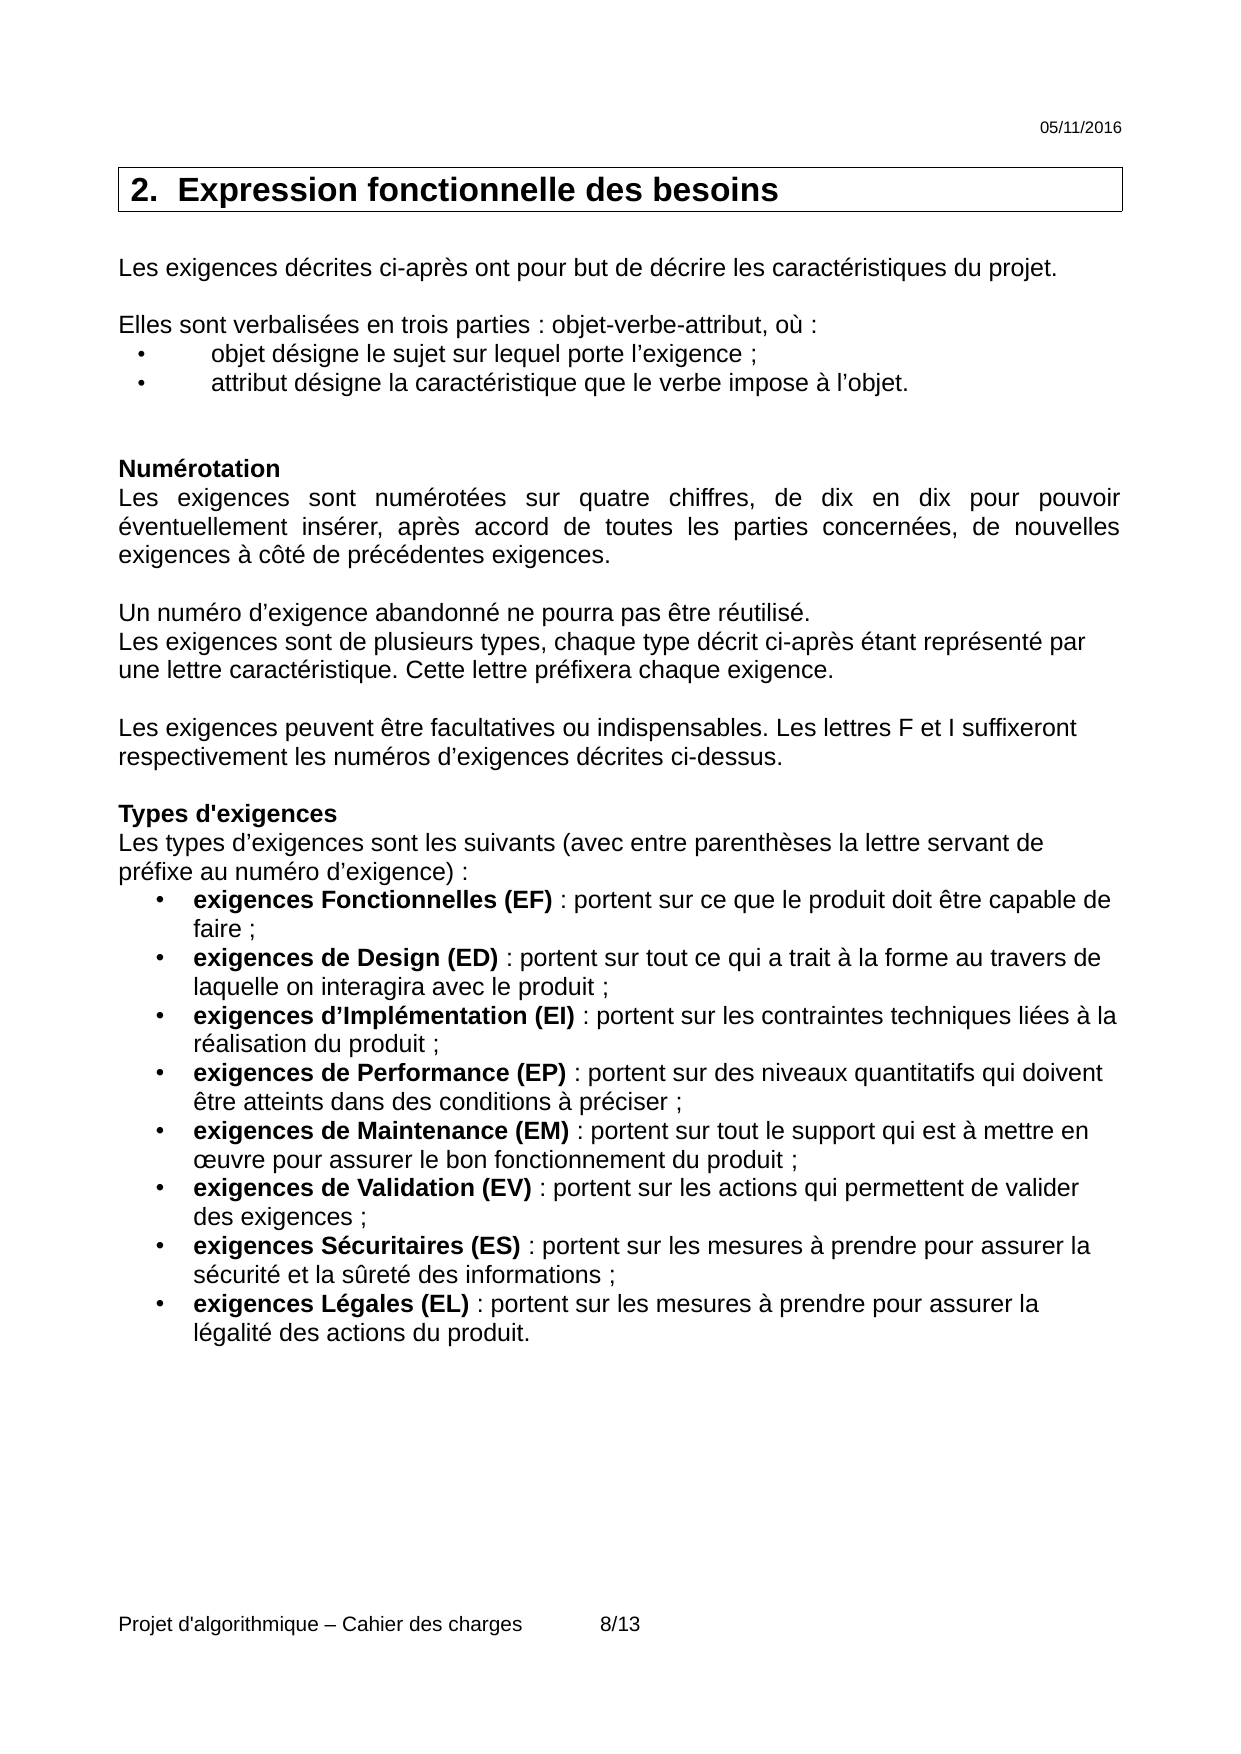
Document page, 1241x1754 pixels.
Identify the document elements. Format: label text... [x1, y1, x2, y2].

list exigences d’Implémentation (EI) : portent sur les contraintes techniques liées à la réalisation du produit ; [156, 1001, 1122, 1058]
list exigences de Performance (EP) : portent sur des niveaux quantitatifs qui doivent être atteints dans des conditions à préciser ; [156, 1058, 1122, 1116]
text Les types d’exigences sont les suivants (avec entre parenthèses la lettre servant de préfixe au numéro d’exigence) : [118, 828, 1122, 885]
list exigences Légales (EL) : portent sur les mesures à prendre pour assurer la légalité des actions du produit. [156, 1289, 1122, 1346]
list exigences de Validation (EV) : portent sur les actions qui permettent de valider des exigences ; [156, 1173, 1122, 1231]
text Types d'exigences [118, 799, 1122, 828]
list exigences Sécuritaires (ES) : portent sur les mesures à prendre pour assurer la sécurité et la sûreté des informations ; [156, 1231, 1122, 1289]
text Les exigences sont de plusieurs types, chaque type décrit ci-après étant représenté par une lettre caractéristique. Cette lettre préfixera chaque exigence. [118, 627, 1122, 684]
list exigences de Design (ED) : portent sur tout ce qui a trait à la forme au travers de laquelle on interagira avec le produit ; [156, 943, 1122, 1001]
list objet désigne le sujet sur lequel porte l’exigence ; [137, 339, 1122, 368]
list attribut désigne la caractéristique que le verbe impose à l’objet. [137, 368, 1122, 397]
list exigences Fonctionnelles (EF) : portent sur ce que le produit doit être capable de faire ; [156, 885, 1122, 943]
subtitle Expression fonctionnelle des besoins [119, 168, 1122, 211]
text Numérotation [118, 454, 1122, 483]
text Les exigences peuvent être facultatives ou indispensables. Les lettres F et I suffixeront respectivement les numéros d’exigences décrites ci-dessus. [118, 713, 1122, 770]
text Les exigences décrites ci-après ont pour but de décrire les caractéristiques du projet. [118, 253, 1122, 281]
list exigences de Maintenance (EM) : portent sur tout le support qui est à mettre en œuvre pour assurer le bon fonctionnement du produit ; [156, 1116, 1122, 1173]
text Un numéro d’exigence abandonné ne pourra pas être réutilisé. [118, 598, 1122, 627]
text Les exigences sont numérotées sur quatre chiffres, de dix en dix pour pouvoir éventuellement insérer, après accord de toutes les parties concernées, de nouvelles exigences à côté de précédentes exigences. [118, 483, 1122, 569]
text Elles sont verbalisées en trois parties : objet-verbe-attribut, où : [118, 310, 1122, 339]
